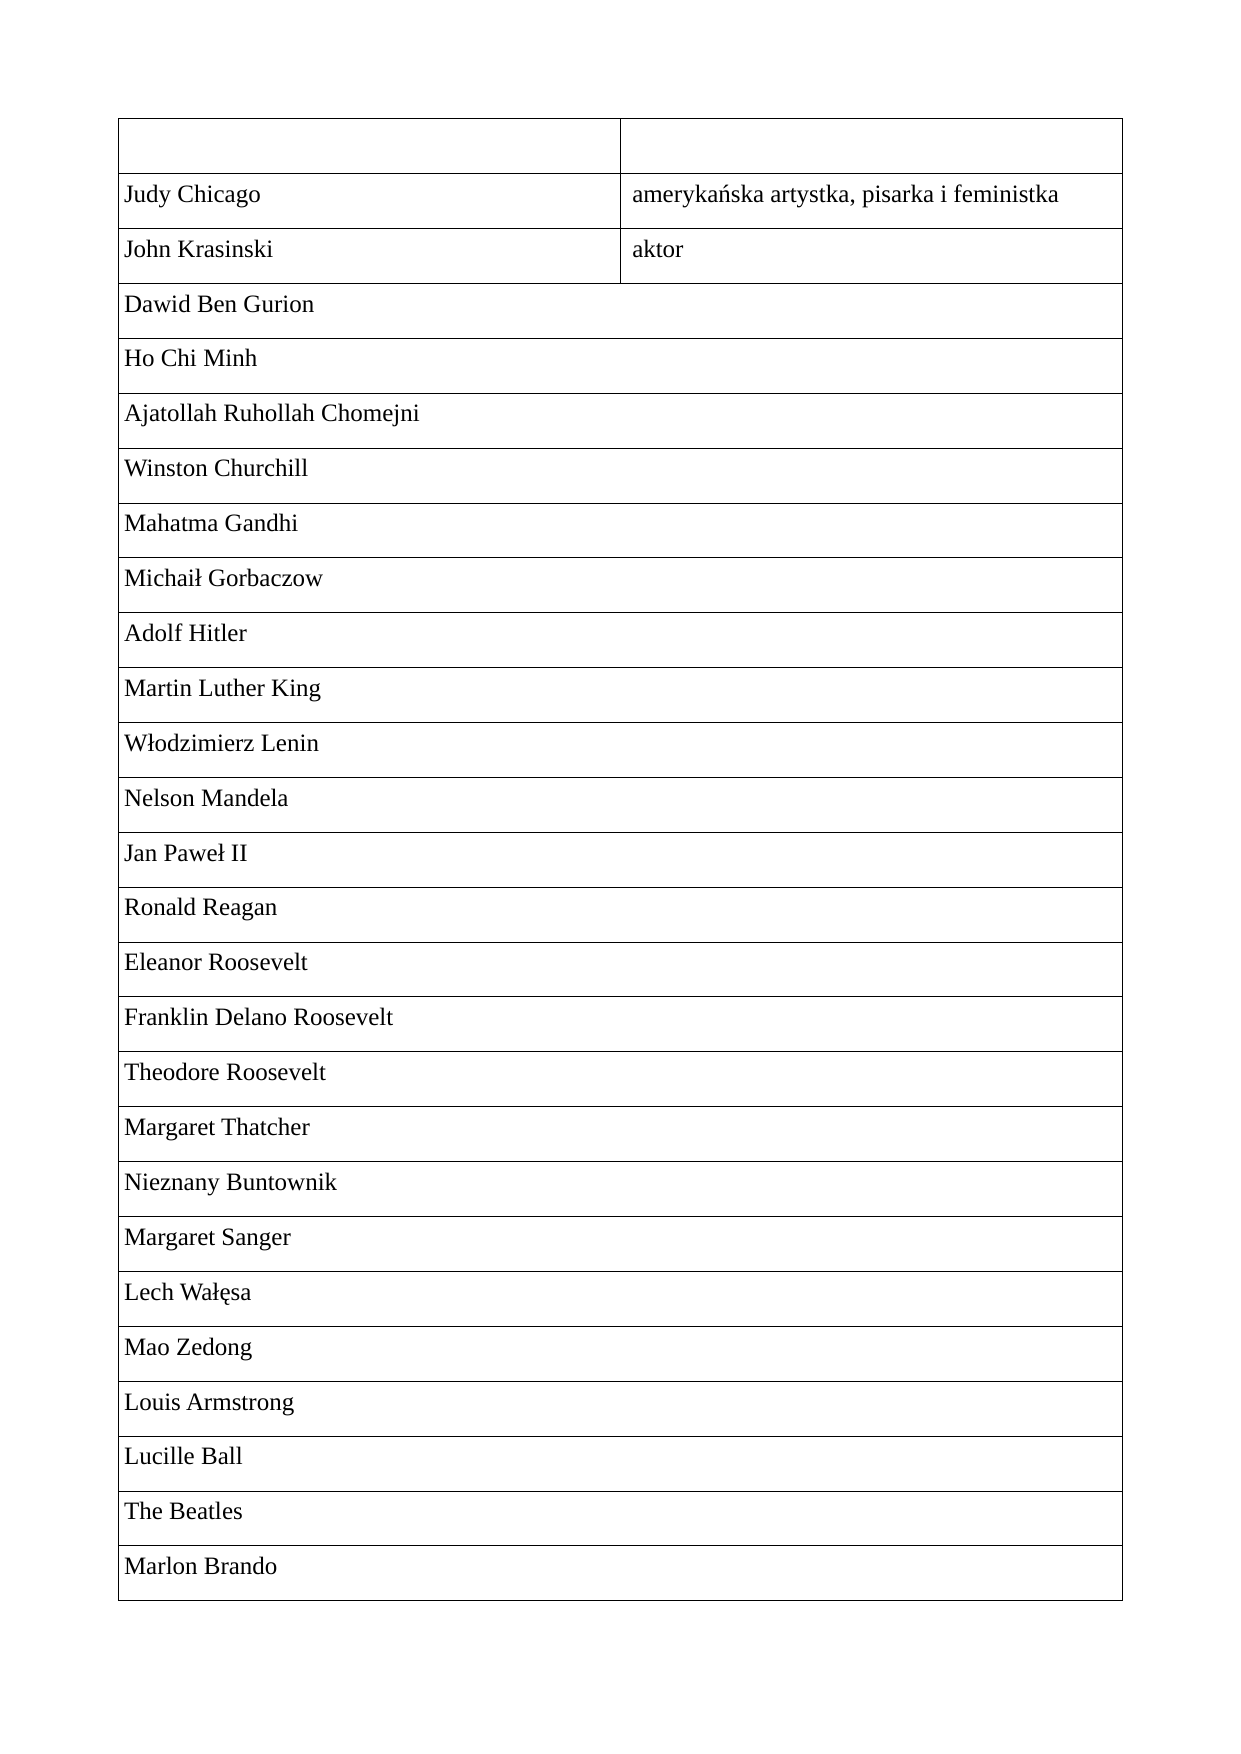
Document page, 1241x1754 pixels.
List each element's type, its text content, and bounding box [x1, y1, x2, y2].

table_cell [620, 449, 1122, 502]
table_cell [620, 833, 1122, 887]
table_cell Ajatollah Ruhollah Chomejni [119, 394, 620, 447]
table_cell [620, 723, 1122, 777]
table_cell Włodzimierz Lenin [119, 723, 620, 777]
table_cell [119, 119, 620, 173]
table_cell [620, 668, 1122, 722]
table_cell Theodore Roosevelt [119, 1052, 620, 1106]
table_cell [620, 504, 1122, 557]
table_cell Margaret Sanger [119, 1217, 620, 1271]
table_cell [620, 1492, 1122, 1545]
table_cell Franklin Delano Roosevelt [119, 997, 620, 1051]
table_cell Dawid Ben Gurion [119, 284, 620, 338]
table_cell [620, 888, 1122, 942]
table_cell Adolf Hitler [119, 613, 620, 667]
table_cell Marlon Brando [119, 1546, 620, 1600]
table_cell Michaił Gorbaczow [119, 558, 620, 612]
table_cell [620, 997, 1122, 1051]
table_cell [620, 1327, 1122, 1381]
table_cell [620, 1217, 1122, 1271]
table_cell Nelson Mandela [119, 778, 620, 832]
table_cell Winston Churchill [119, 449, 620, 502]
table_cell Ho Chi Minh [119, 339, 620, 393]
table_cell Mahatma Gandhi [119, 504, 620, 557]
table_cell [620, 558, 1122, 612]
table_cell Margaret Thatcher [119, 1107, 620, 1161]
table_cell The Beatles [119, 1492, 620, 1545]
table_cell [621, 119, 1122, 173]
table_cell [620, 943, 1122, 996]
table_cell Martin Luther King [119, 668, 620, 722]
table_cell aktor [621, 229, 1122, 283]
table_cell [620, 778, 1122, 832]
table_cell [620, 1437, 1122, 1491]
table_cell [620, 1052, 1122, 1106]
table_cell Eleanor Roosevelt [119, 943, 620, 996]
table_cell [620, 1546, 1122, 1600]
table_cell Ronald Reagan [119, 888, 620, 942]
table_cell Lech Wałęsa [119, 1272, 620, 1326]
table_cell John Krasinski [119, 229, 620, 283]
table_cell [620, 1272, 1122, 1326]
table_cell [620, 339, 1122, 393]
table_cell [620, 613, 1122, 667]
table_cell [620, 1382, 1122, 1436]
table_cell [620, 1162, 1122, 1216]
table_cell Jan Paweł II [119, 833, 620, 887]
table_cell Mao Zedong [119, 1327, 620, 1381]
table_cell [620, 1107, 1122, 1161]
table_cell Lucille Ball [119, 1437, 620, 1491]
table_cell [620, 284, 1122, 338]
table_cell amerykańska artystka, pisarka i feministka [621, 174, 1122, 228]
table_cell Nieznany Buntownik [119, 1162, 620, 1216]
table_cell Louis Armstrong [119, 1382, 620, 1436]
table_cell [620, 394, 1122, 447]
table_cell Judy Chicago [119, 174, 620, 228]
